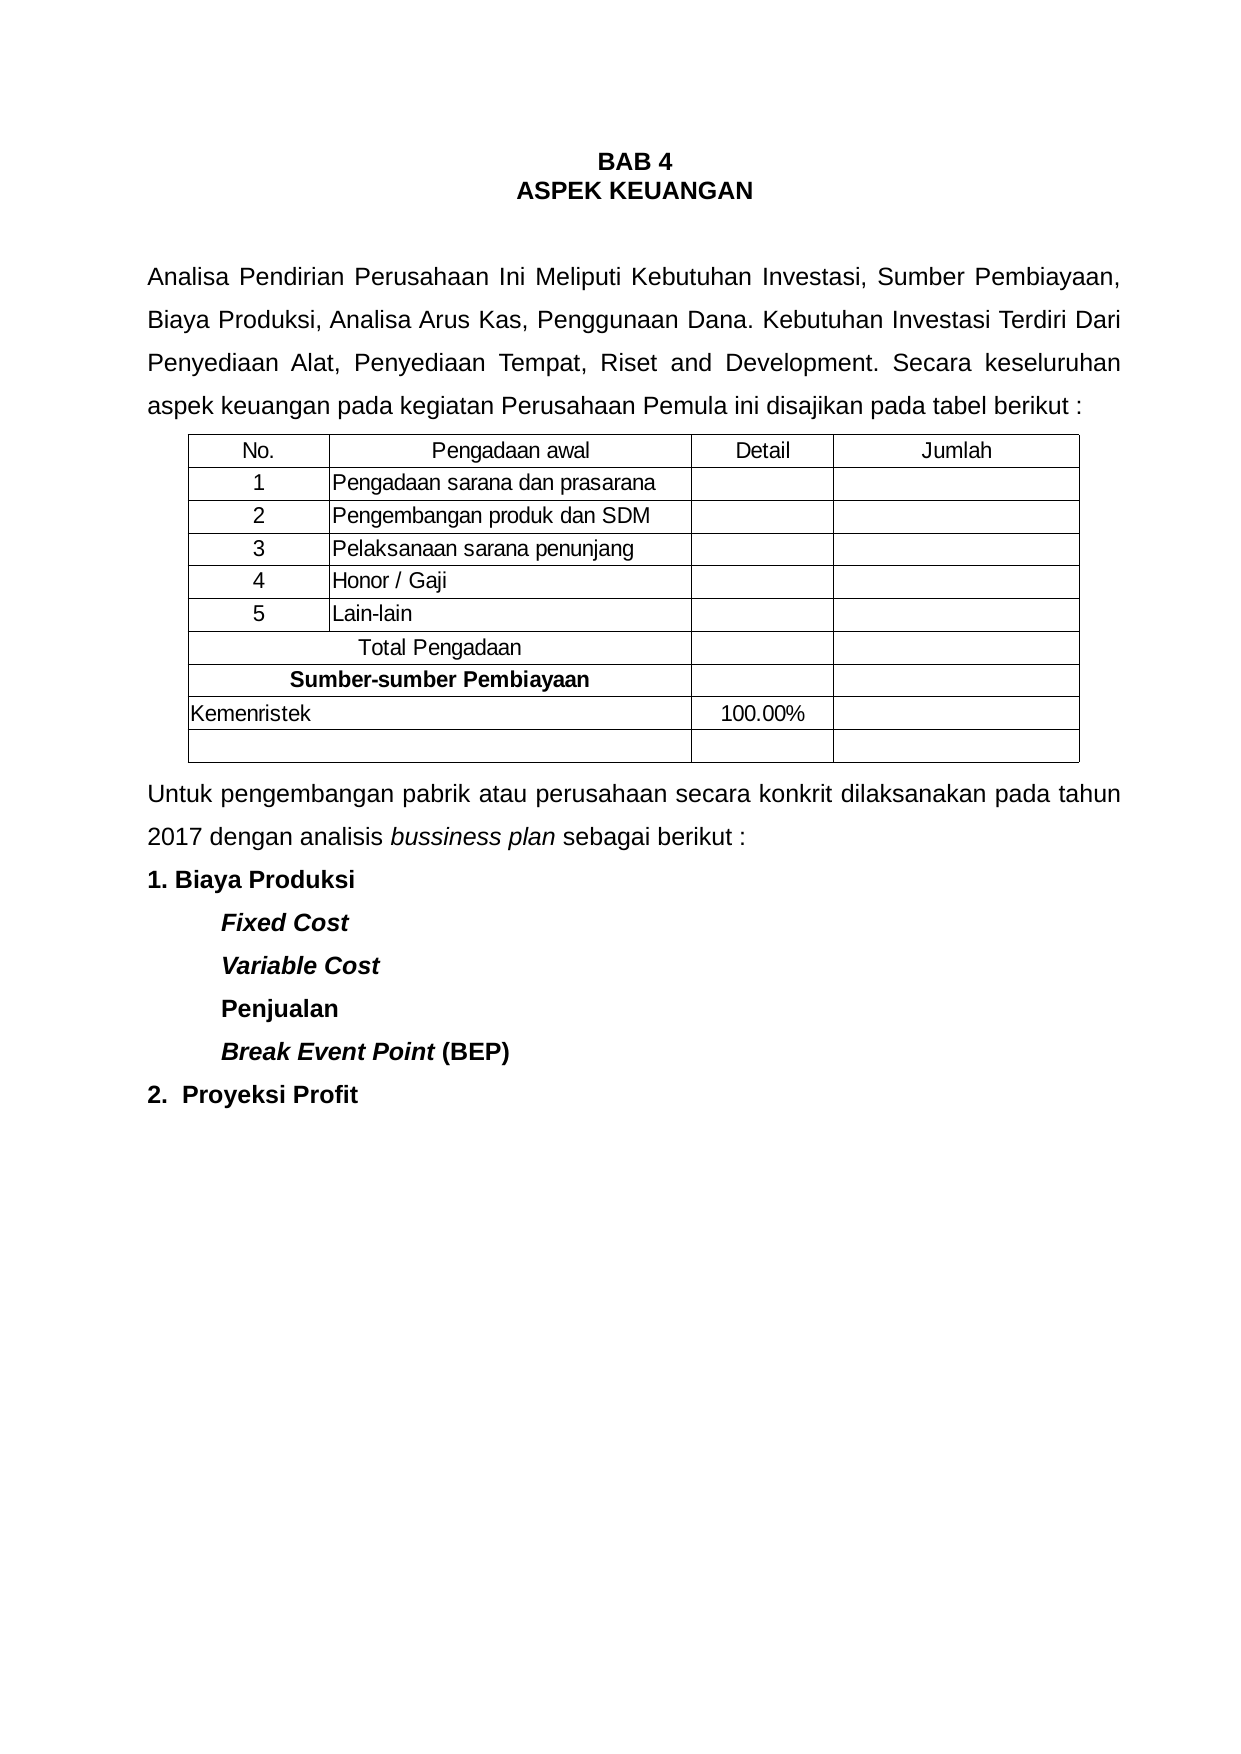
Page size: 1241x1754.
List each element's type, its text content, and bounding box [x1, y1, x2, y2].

text ASPEK KEUANGAN [147, 176, 1122, 204]
text BAB 4 [147, 147, 1122, 176]
text Variable Cost [147, 951, 1122, 980]
text Penjualan [147, 994, 1122, 1023]
text Break Event Point (BEP) [147, 1037, 1122, 1066]
text Untuk pengembangan pabrik atau perusahaan secara konkrit dilaksanakan pada tahun 2017 dengan analisis bussiness plan sebagai berikut : [147, 434, 1122, 850]
text Fixed Cost [147, 908, 1122, 937]
text 1. Biaya Produksi [147, 865, 1122, 893]
text Analisa Pendirian Perusahaan Ini Meliputi Kebutuhan Investasi, Sumber Pembiayaan, Biaya Produksi, Analisa Arus Kas, Penggunaan Dana. Kebutuhan Investasi Terdiri Dari Penyediaan Alat, Penyediaan Tempat, Riset and Development. Secara keseluruhan aspek keuangan pada kegiatan Perusahaan Pemula ini disajikan pada tabel berikut : [147, 262, 1122, 420]
text 2. Proyeksi Profit [147, 1080, 1122, 1109]
